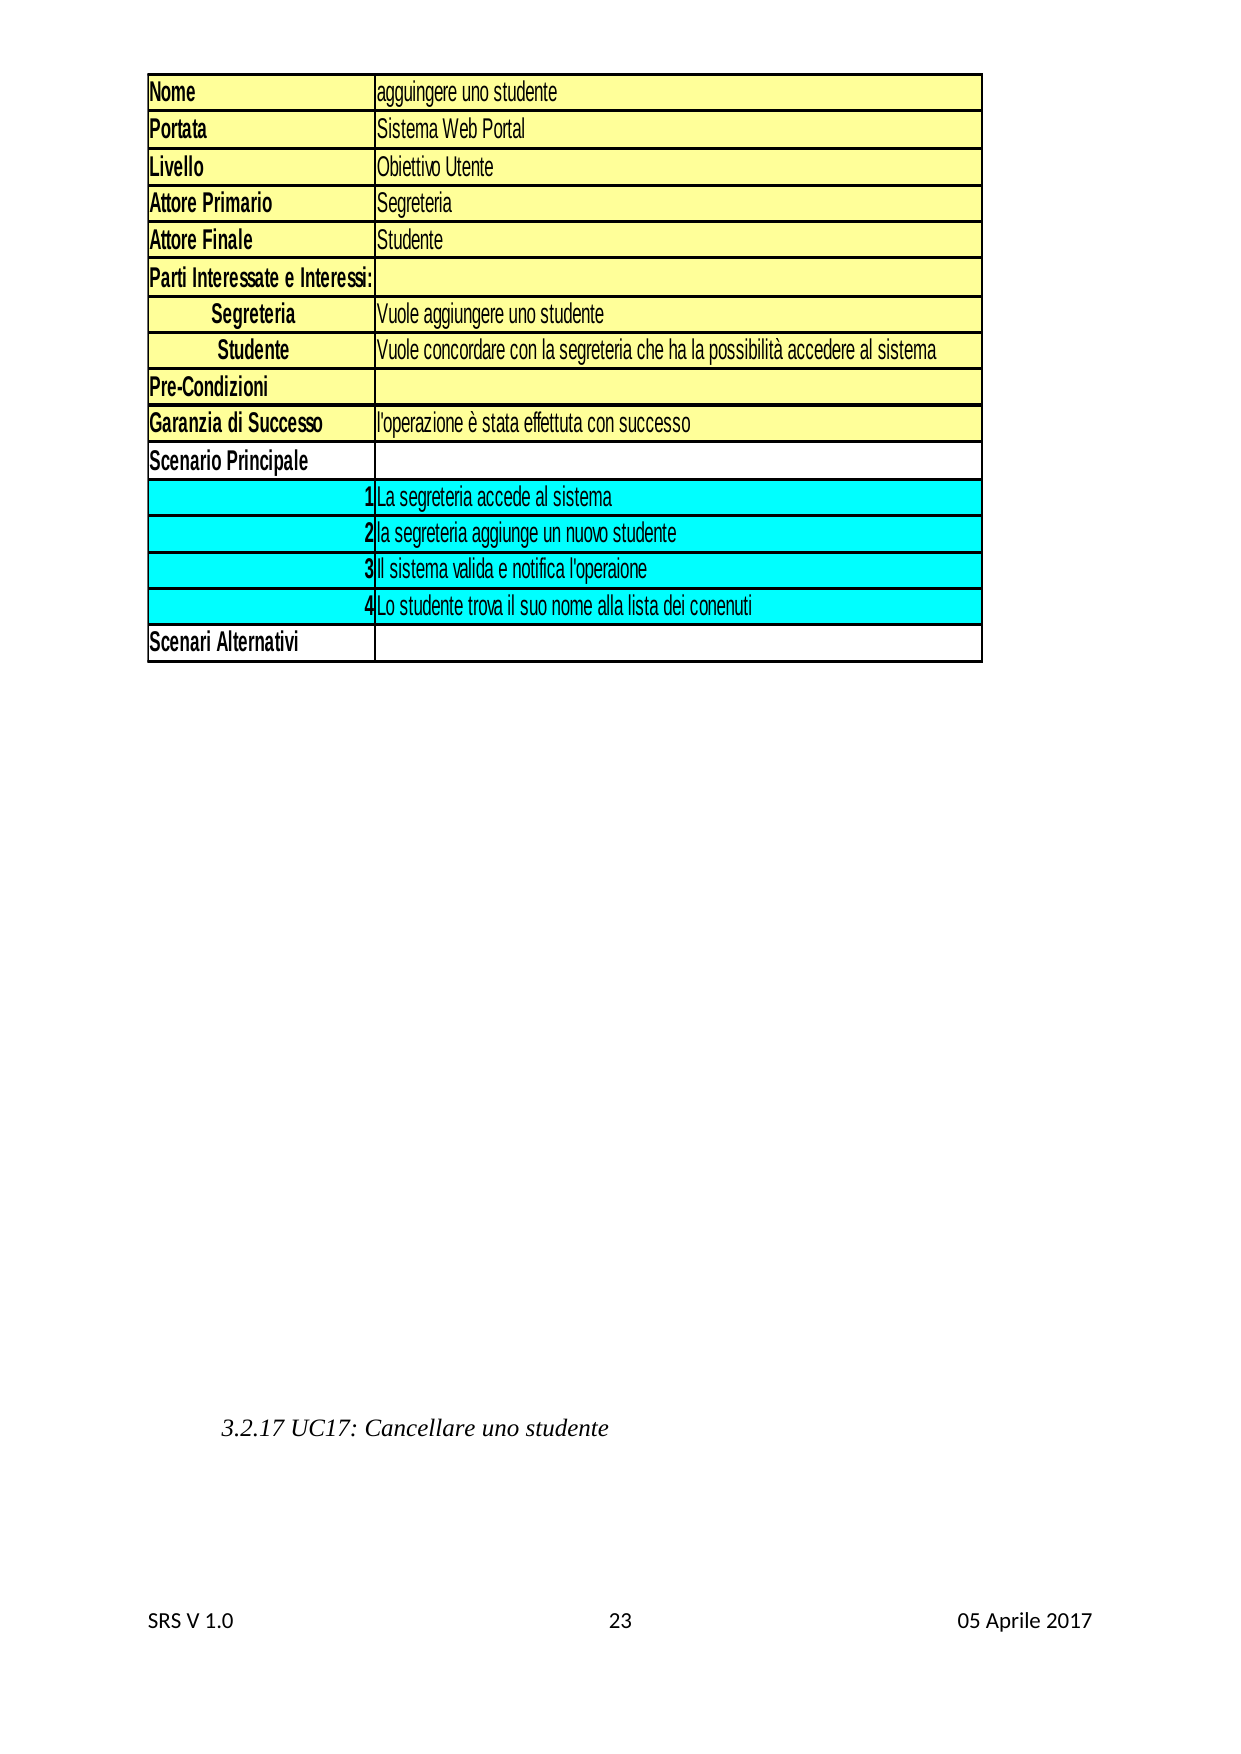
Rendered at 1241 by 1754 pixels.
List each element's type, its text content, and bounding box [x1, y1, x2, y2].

subtitle 3.2.17 UC17: Cancellare uno studente [148, 1402, 1093, 1445]
